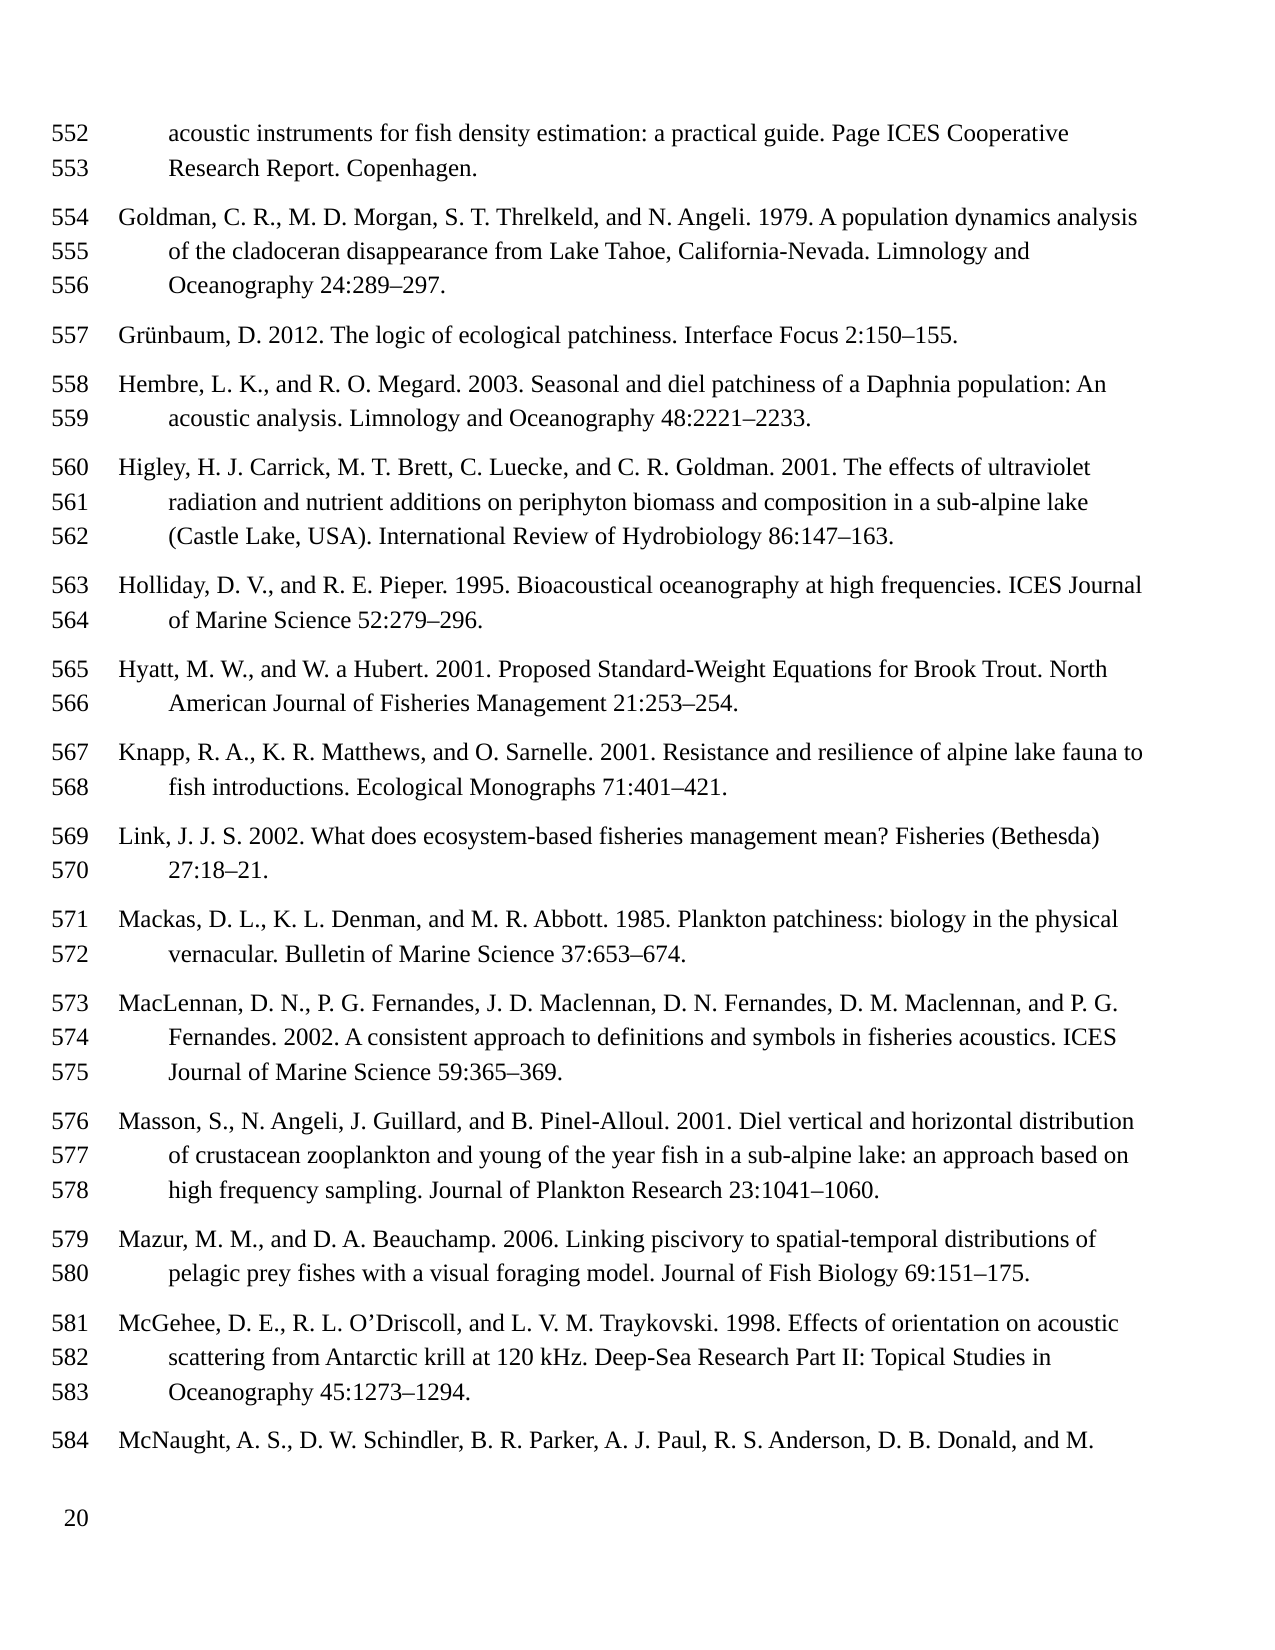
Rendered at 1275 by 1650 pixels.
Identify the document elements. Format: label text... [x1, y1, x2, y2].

text Link, J. J. S. 2002. What does ecosystem-based fisheries management mean? Fisheries (Bethesda) 27:18–21. [118, 821, 1157, 884]
text Knapp, R. A., K. R. Matthews, and O. Sarnelle. 2001. Resistance and resilience of alpine lake fauna to fish introductions. Ecological Monographs 71:401–421. [118, 737, 1157, 801]
text McGehee, D. E., R. L. O’Driscoll, and L. V. M. Traykovski. 1998. Effects of orientation on acoustic scattering from Antarctic krill at 120 kHz. Deep-Sea Research Part II: Topical Studies in Oceanography 45:1273–1294. [118, 1308, 1157, 1405]
text Hembre, L. K., and R. O. Megard. 2003. Seasonal and diel patchiness of a Daphnia population: An acoustic analysis. Limnology and Oceanography 48:2221–2233. [118, 369, 1157, 432]
text McNaught, A. S., D. W. Schindler, B. R. Parker, A. J. Paul, R. S. Anderson, D. B. Donald, and M. [118, 1426, 1157, 1454]
text Masson, S., N. Angeli, J. Guillard, and B. Pinel-Alloul. 2001. Diel vertical and horizontal distribution of crustacean zooplankton and young of the year fish in a sub-alpine lake: an approach based on high frequency sampling. Journal of Plankton Research 23:1041–1060. [118, 1106, 1157, 1204]
text Holliday, D. V., and R. E. Pieper. 1995. Bioacoustical oceanography at high frequencies. ICES Journal of Marine Science 52:279–296. [118, 570, 1157, 633]
text MacLennan, D. N., P. G. Fernandes, J. D. Maclennan, D. N. Fernandes, D. M. Maclennan, and P. G. Fernandes. 2002. A consistent approach to definitions and symbols in fisheries acoustics. ICES Journal of Marine Science 59:365–369. [118, 988, 1157, 1086]
text Mackas, D. L., K. L. Denman, and M. R. Abbott. 1985. Plankton patchiness: biology in the physical vernacular. Bulletin of Marine Science 37:653–674. [118, 904, 1157, 968]
text Mazur, M. M., and D. A. Beauchamp. 2006. Linking piscivory to spatial-temporal distributions of pelagic prey fishes with a visual foraging model. Journal of Fish Biology 69:151–175. [118, 1224, 1157, 1287]
text Hyatt, M. W., and W. a Hubert. 2001. Proposed Standard-Weight Equations for Brook Trout. North American Journal of Fisheries Management 21:253–254. [118, 654, 1157, 717]
text Higley, H. J. Carrick, M. T. Brett, C. Luecke, and C. R. Goldman. 2001. The effects of ultraviolet radiation and nutrient additions on periphyton biomass and composition in a sub-alpine lake (Castle Lake, USA). International Review of Hydrobiology 86:147–163. [118, 452, 1157, 550]
text Goldman, C. R., M. D. Morgan, S. T. Threlkeld, and N. Angeli. 1979. A population dynamics analysis of the cladoceran disappearance from Lake Tahoe, California-Nevada. Limnology and Oceanography 24:289–297. [118, 202, 1157, 299]
text acoustic instruments for fish density estimation: a practical guide. Page ICES Cooperative Research Report. Copenhagen. [118, 118, 1157, 181]
text Grünbaum, D. 2012. The logic of ecological patchiness. Interface Focus 2:150–155. [118, 320, 1157, 348]
